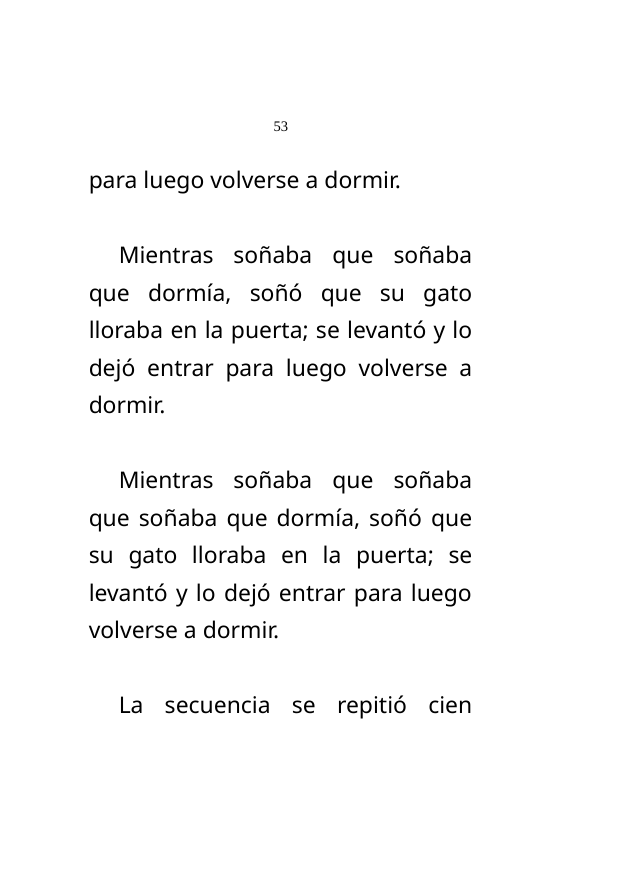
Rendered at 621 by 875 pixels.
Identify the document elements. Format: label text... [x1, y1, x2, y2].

text para luego volverse a dormir. [88, 164, 472, 196]
text La secuencia se repitió cien [88, 689, 472, 721]
text Mientras soñaba que soñaba que soñaba que dormía, soñó que su gato lloraba en la puerta; se levantó y lo dejó entrar para luego volverse a dormir. [88, 464, 472, 646]
text Mientras soñaba que soñaba que dormía, soñó que su gato lloraba en la puerta; se levantó y lo dejó entrar para luego volverse a dormir. [88, 239, 472, 421]
